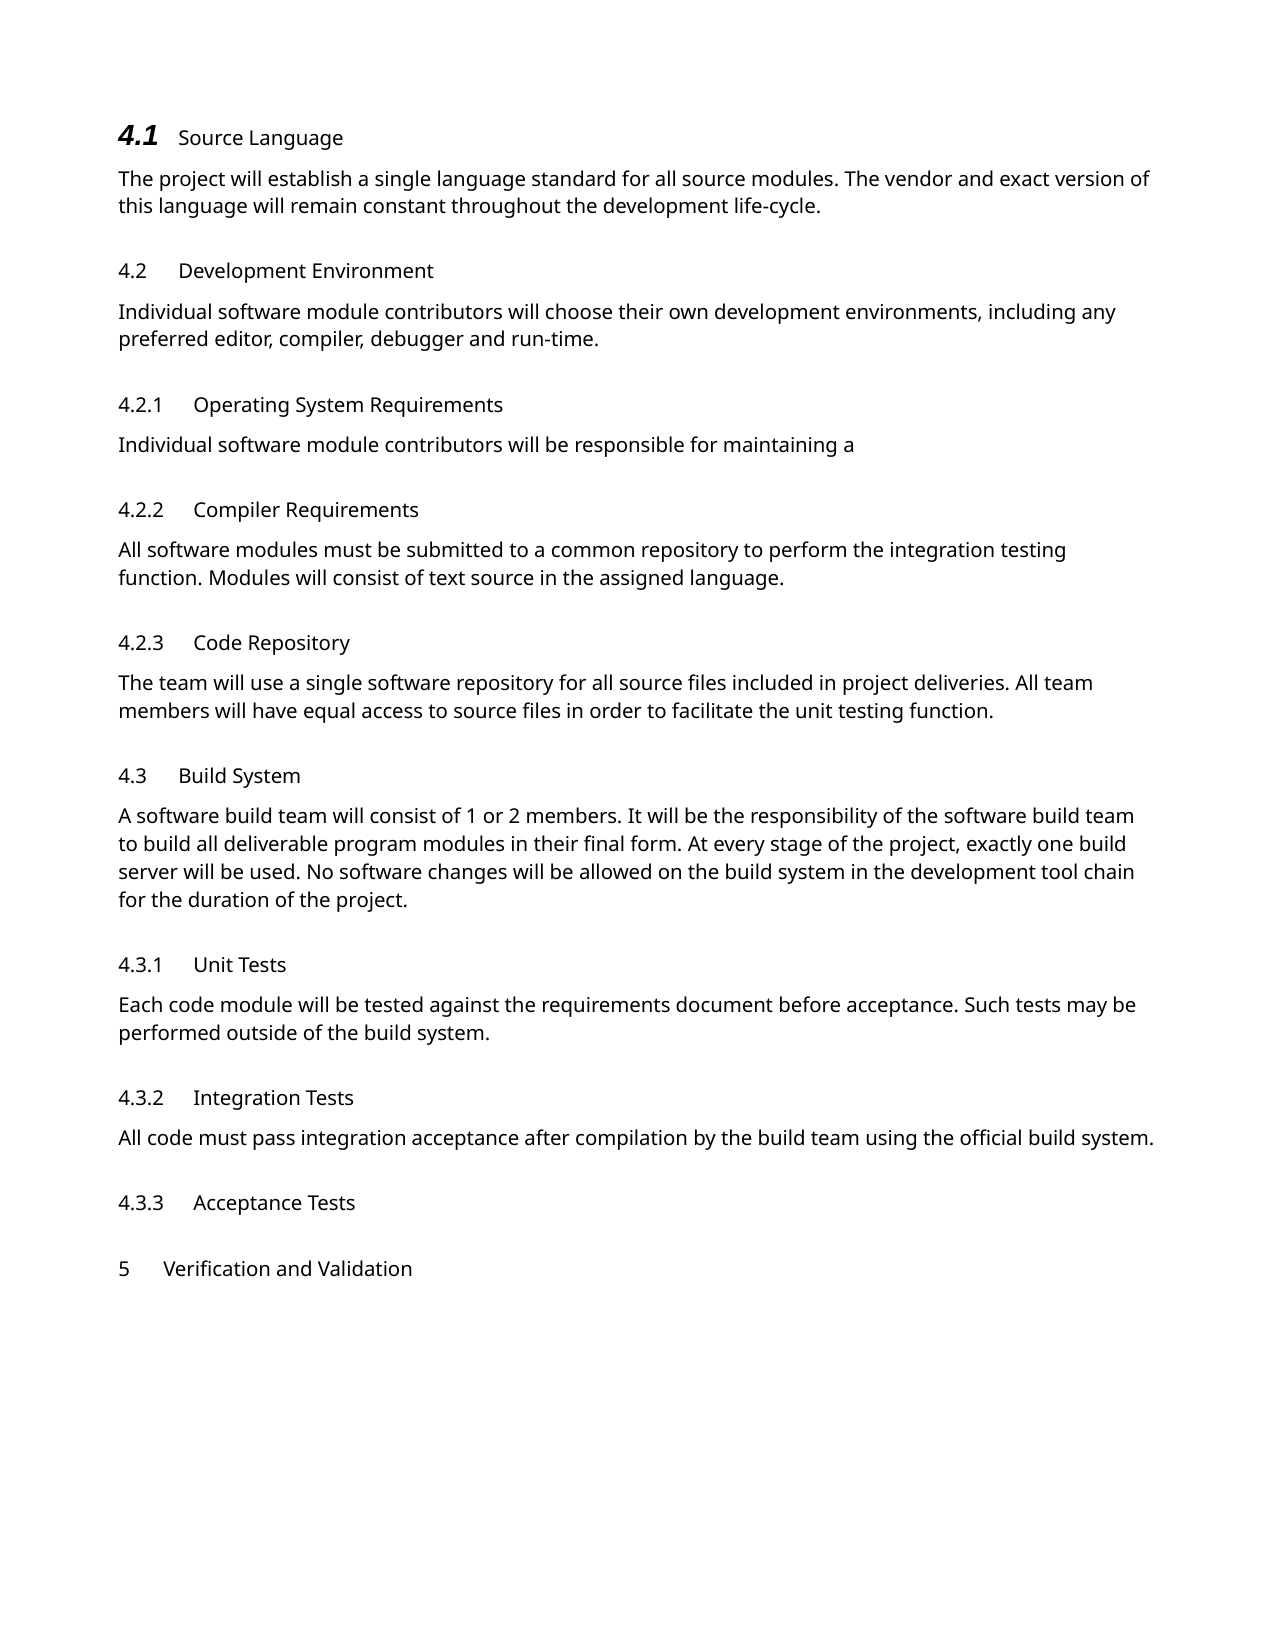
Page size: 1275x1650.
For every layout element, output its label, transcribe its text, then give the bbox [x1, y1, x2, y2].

subtitle Development Environment [118, 257, 1157, 285]
subtitle Operating System Requirements [118, 390, 1157, 418]
text The project will establish a single language standard for all source modules. The vendor and exact version of this language will remain constant throughout the development life-cycle. [118, 164, 1157, 219]
text A software build team will consist of 1 or 2 members. It will be the responsibility of the software build team to build all deliverable program modules in their final form. At every stage of the project, exactly one build server will be used. No software changes will be allowed on the build system in the development tool chain for the duration of the project. [118, 802, 1157, 913]
text All code must pass integration acceptance after compilation by the build team using the official build system. [118, 1124, 1157, 1151]
text The team will use a single software repository for all source files included in project deliveries. All team members will have equal access to source files in order to facilitate the unit testing function. [118, 669, 1157, 724]
subtitle Acceptance Tests [118, 1189, 1157, 1217]
text Each code module will be tested against the requirements document before acceptance. Such tests may be performed outside of the build system. [118, 991, 1157, 1046]
text All software modules must be submitted to a common repository to perform the integration testing function. Modules will consist of text source in the assigned language. [118, 536, 1157, 591]
text Individual software module contributors will be responsible for maintaining a [118, 430, 1157, 458]
text Individual software module contributors will choose their own development environments, including any preferred editor, compiler, debugger and run-time. [118, 297, 1157, 353]
subtitle Code Repository [118, 629, 1157, 656]
subtitle Integration Tests [118, 1083, 1157, 1111]
subtitle Compiler Requirements [118, 496, 1157, 523]
subtitle Unit Tests [118, 950, 1157, 978]
subtitle Verification and Validation [118, 1254, 1157, 1282]
subtitle Source Language [118, 118, 1157, 152]
subtitle Build System [118, 762, 1157, 789]
